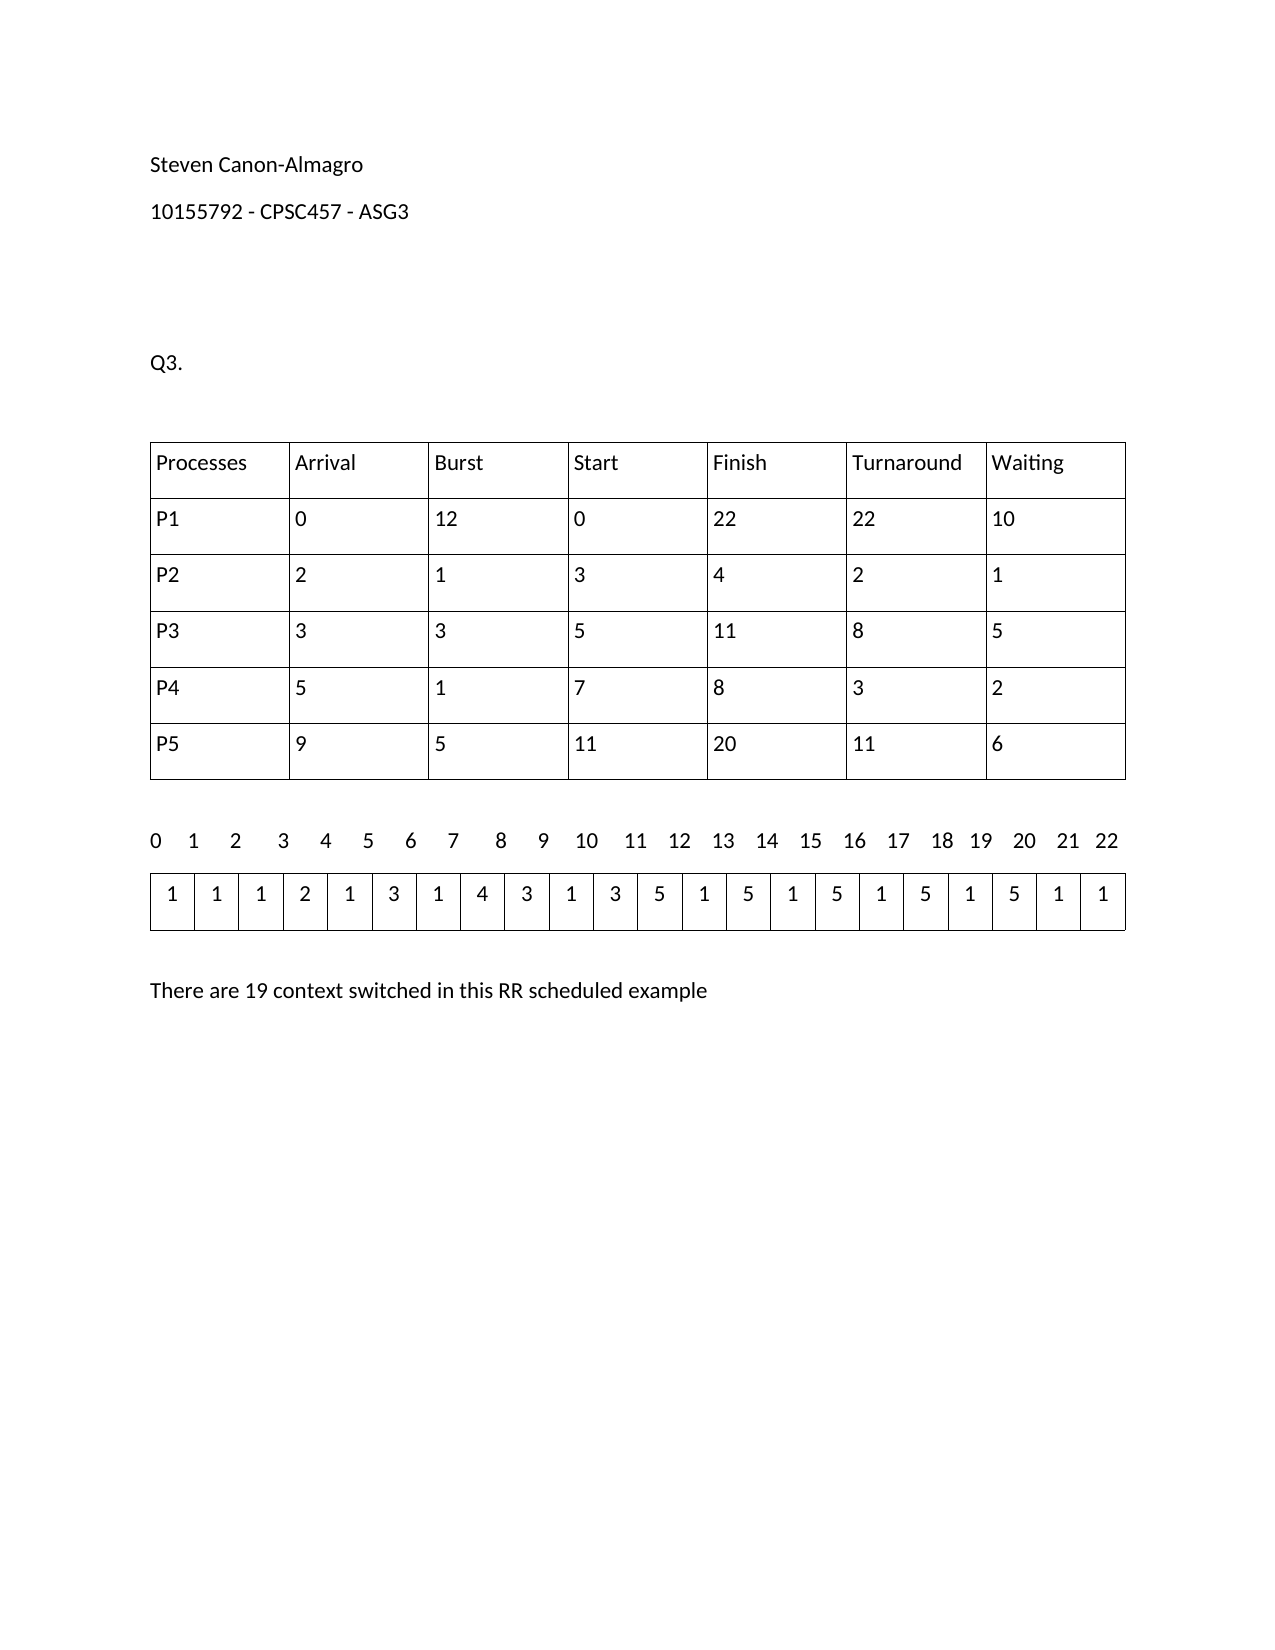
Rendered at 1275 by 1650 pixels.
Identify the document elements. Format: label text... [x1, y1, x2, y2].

table_cell 0 [569, 499, 707, 554]
table_cell 3 [569, 555, 707, 611]
table_cell 1 [987, 555, 1125, 611]
table_cell 2 [987, 668, 1125, 723]
table_header 1 [771, 874, 815, 929]
table_cell 0 [290, 499, 428, 554]
table_cell 9 [290, 724, 428, 779]
table_header 4 [461, 874, 504, 929]
table_cell 11 [708, 612, 846, 667]
table_cell 6 [987, 724, 1125, 779]
table_cell 2 [847, 555, 986, 611]
table_header Burst [429, 443, 568, 498]
table_header Turnaround [847, 443, 986, 498]
table_header Start [569, 443, 707, 498]
table_cell 8 [708, 668, 846, 723]
text 0 1 2 3 4 5 6 7 8 9 10 11 12 13 14 15 16 17 18 19 20 21 22 [150, 826, 1125, 854]
table_header Finish [708, 443, 846, 498]
table_header 5 [727, 874, 770, 929]
table_cell 3 [429, 612, 568, 667]
table_header Arrival [290, 443, 428, 498]
table_header 1 [195, 874, 238, 929]
table_header 1 [239, 874, 283, 929]
table_cell 3 [290, 612, 428, 667]
table_cell 22 [847, 499, 986, 554]
table_cell 3 [847, 668, 986, 723]
table_cell P3 [151, 612, 289, 667]
text Q3. [150, 348, 1125, 376]
table_cell 10 [987, 499, 1125, 554]
table_header 1 [683, 874, 726, 929]
table_cell 5 [569, 612, 707, 667]
table_header 3 [505, 874, 549, 929]
table_cell 11 [847, 724, 986, 779]
table_cell 4 [708, 555, 846, 611]
table_cell 11 [569, 724, 707, 779]
table_cell P4 [151, 668, 289, 723]
table_header Waiting [987, 443, 1125, 498]
table_cell 20 [708, 724, 846, 779]
table_cell 8 [847, 612, 986, 667]
table_header 5 [904, 874, 948, 929]
table_header 1 [151, 874, 194, 929]
table_header 1 [860, 874, 903, 929]
table_header 1 [1037, 874, 1080, 929]
table_cell 5 [987, 612, 1125, 667]
table_cell 5 [429, 724, 568, 779]
table_header 1 [1081, 874, 1125, 929]
table_header 2 [284, 874, 327, 929]
table_header 1 [328, 874, 372, 929]
table_cell 2 [290, 555, 428, 611]
table_cell 5 [290, 668, 428, 723]
table_header 5 [816, 874, 859, 929]
table_header 1 [417, 874, 460, 929]
table_cell P2 [151, 555, 289, 611]
table_header 3 [373, 874, 416, 929]
table_cell 1 [429, 668, 568, 723]
table_cell 12 [429, 499, 568, 554]
table_cell 22 [708, 499, 846, 554]
table_header 1 [550, 874, 593, 929]
table_cell 1 [429, 555, 568, 611]
table_cell 7 [569, 668, 707, 723]
table_header 5 [993, 874, 1036, 929]
table_cell P1 [151, 499, 289, 554]
table_cell P5 [151, 724, 289, 779]
table_header Processes [151, 443, 289, 498]
text There are 19 context switched in this RR scheduled example [150, 976, 1125, 1004]
table_header 1 [949, 874, 992, 929]
table_header 5 [638, 874, 682, 929]
table_header 3 [594, 874, 637, 929]
